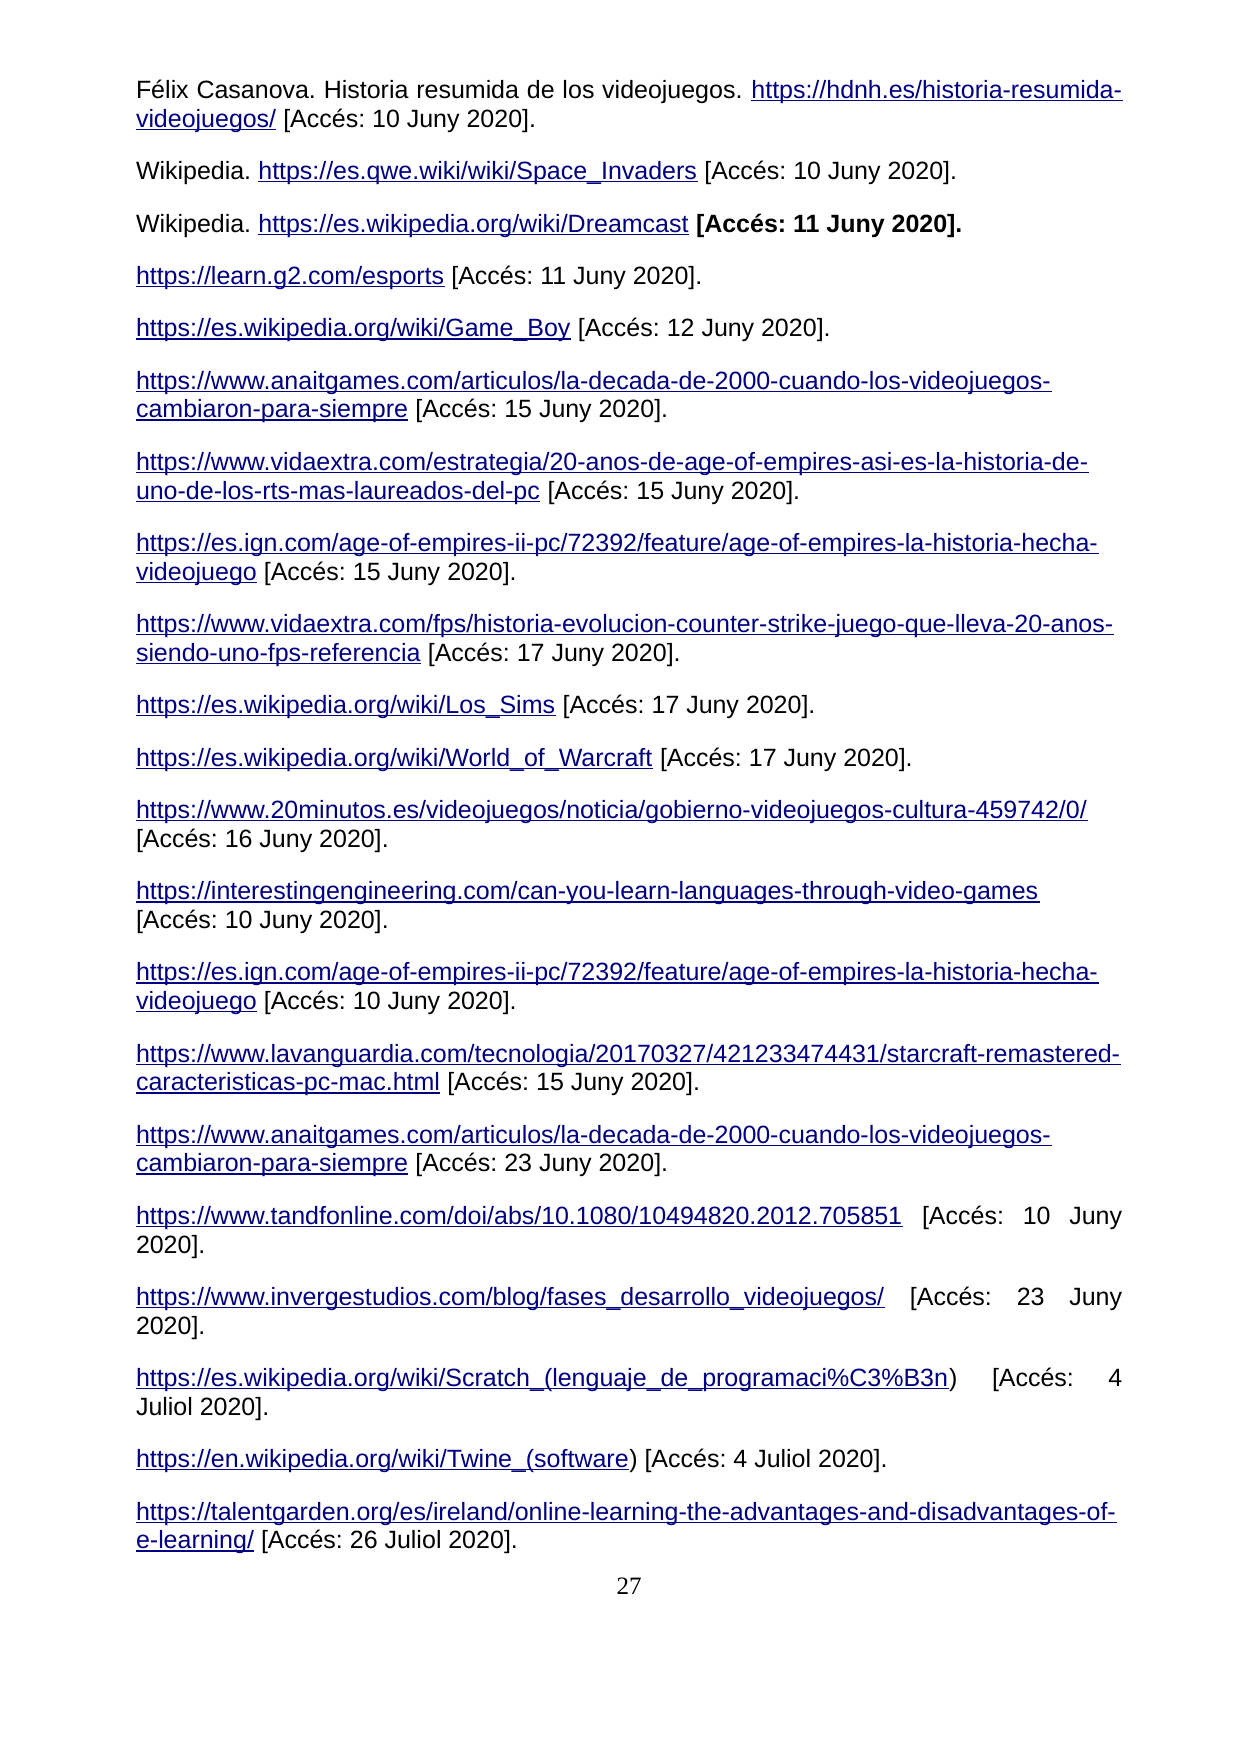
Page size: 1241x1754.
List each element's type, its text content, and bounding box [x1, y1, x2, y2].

text https://www.tandfonline.com/doi/abs/10.1080/10494820.2012.705851 [Accés: 10 Juny 2020]. [136, 1201, 1122, 1258]
text Wikipedia. https://es.qwe.wiki/wiki/Space_Invaders [Accés: 10 Juny 2020]. [136, 156, 1122, 185]
text Félix Casanova. Historia resumida de los videojuegos. https://hdnh.es/historia-resumida-videojuegos/ [Accés: 10 Juny 2020]. [136, 75, 1122, 132]
text https://www.20minutos.es/videojuegos/noticia/gobierno-videojuegos-cultura-459742/0/ [Accés: 16 Juny 2020]. [136, 795, 1122, 853]
text https://www.anaitgames.com/articulos/la-decada-de-2000-cuando-los-videojuegos-cambiaron-para-siempre [Accés: 23 Juny 2020]. [136, 1120, 1122, 1177]
text https://www.vidaextra.com/fps/historia-evolucion-counter-strike-juego-que-lleva-20-anos-siendo-uno-fps-referencia [Accés: 17 Juny 2020]. [136, 609, 1122, 667]
text https://es.ign.com/age-of-empires-ii-pc/72392/feature/age-of-empires-la-historia-hecha-videojuego [Accés: 10 Juny 2020]. [136, 957, 1122, 1015]
text https://www.anaitgames.com/articulos/la-decada-de-2000-cuando-los-videojuegos-cambiaron-para-siempre [Accés: 15 Juny 2020]. [136, 366, 1122, 423]
text https://www.lavanguardia.com/tecnologia/20170327/421233474431/starcraft-remastered-caracteristicas-pc-mac.html [Accés: 15 Juny 2020]. [136, 1038, 1122, 1096]
text https://talentgarden.org/es/ireland/online-learning-the-advantages-and-disadvantages-of-e-learning/ [Accés: 26 Juliol 2020]. [136, 1497, 1122, 1554]
text https://es.wikipedia.org/wiki/Scratch_(lenguaje_de_programaci%C3%B3n) [Accés: 4 Juliol 2020]. [136, 1363, 1122, 1421]
text https://www.invergestudios.com/blog/fases_desarrollo_videojuegos/ [Accés: 23 Juny 2020]. [136, 1282, 1122, 1339]
text https://es.wikipedia.org/wiki/World_of_Warcraft [Accés: 17 Juny 2020]. [136, 743, 1122, 771]
text https://www.vidaextra.com/estrategia/20-anos-de-age-of-empires-asi-es-la-historia-de-uno-de-los-rts-mas-laureados-del-pc [Accés: 15 Juny 2020]. [136, 447, 1122, 504]
text https://learn.g2.com/esports [Accés: 11 Juny 2020]. [136, 261, 1122, 290]
text https://en.wikipedia.org/wiki/Twine_(software) [Accés: 4 Juliol 2020]. [136, 1444, 1122, 1473]
text https://es.wikipedia.org/wiki/Game_Boy [Accés: 12 Juny 2020]. [136, 313, 1122, 342]
text https://interestingengineering.com/can-you-learn-languages-through-video-games [Accés: 10 Juny 2020]. [136, 876, 1122, 934]
text Wikipedia. https://es.wikipedia.org/wiki/Dreamcast [Accés: 11 Juny 2020]. [136, 208, 1122, 237]
text https://es.wikipedia.org/wiki/Los_Sims [Accés: 17 Juny 2020]. [136, 690, 1122, 719]
text https://es.ign.com/age-of-empires-ii-pc/72392/feature/age-of-empires-la-historia-hecha-videojuego [Accés: 15 Juny 2020]. [136, 528, 1122, 586]
